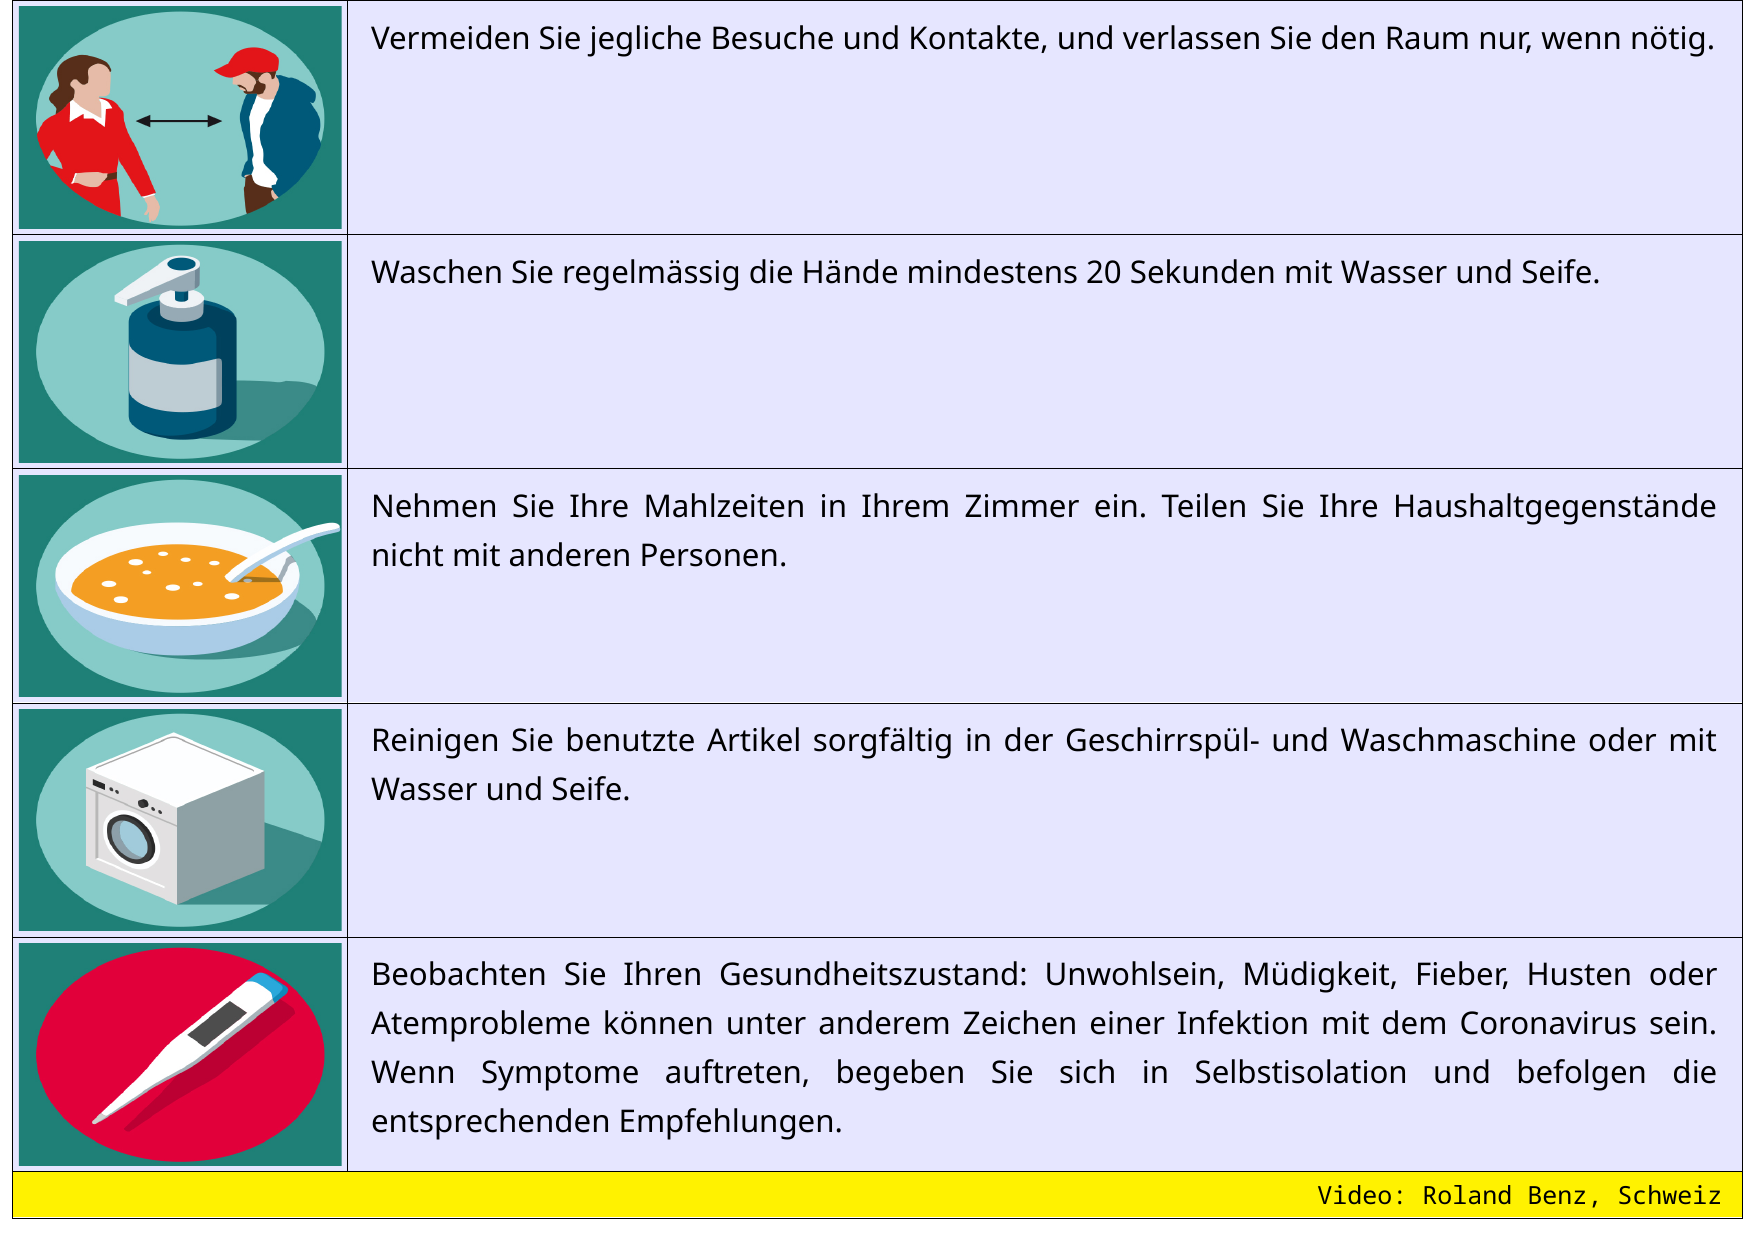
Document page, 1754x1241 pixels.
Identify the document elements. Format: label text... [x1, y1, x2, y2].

table_cell [13, 235, 347, 468]
picture [18, 475, 342, 697]
table_cell [13, 938, 347, 1171]
picture [18, 709, 342, 931]
picture [18, 943, 342, 1166]
table_cell Nehmen Sie Ihre Mahlzeiten in Ihrem Zimmer ein. Teilen Sie Ihre Haushaltgegenstände nicht mit anderen Personen. [348, 469, 1742, 702]
picture [18, 241, 342, 463]
table_cell Video: Roland Benz, Schweiz [13, 1172, 1742, 1217]
table_cell [13, 469, 347, 702]
table_cell Waschen Sie regelmässig die Hände mindestens 20 Sekunden mit Wasser und Seife. [348, 235, 1742, 468]
table_cell Reinigen Sie benutzte Artikel sorgfältig in der Geschirrspül- und Waschmaschine oder mit Wasser und Seife. [348, 704, 1742, 937]
table_cell [13, 1, 347, 234]
picture [18, 6, 342, 229]
table_cell Vermeiden Sie jegliche Besuche und Kontakte, und verlassen Sie den Raum nur, wenn nötig. [348, 1, 1742, 234]
table_cell [13, 704, 347, 937]
table_cell Beobachten Sie Ihren Gesundheitszustand: Unwohlsein, Müdigkeit, Fieber, Husten oder Atemprobleme können unter anderem Zeichen einer Infektion mit dem Coronavirus sein. Wenn Symptome auftreten, begeben Sie sich in Selbstisolation und befolgen die entsprechenden Empfehlungen. [348, 938, 1742, 1171]
